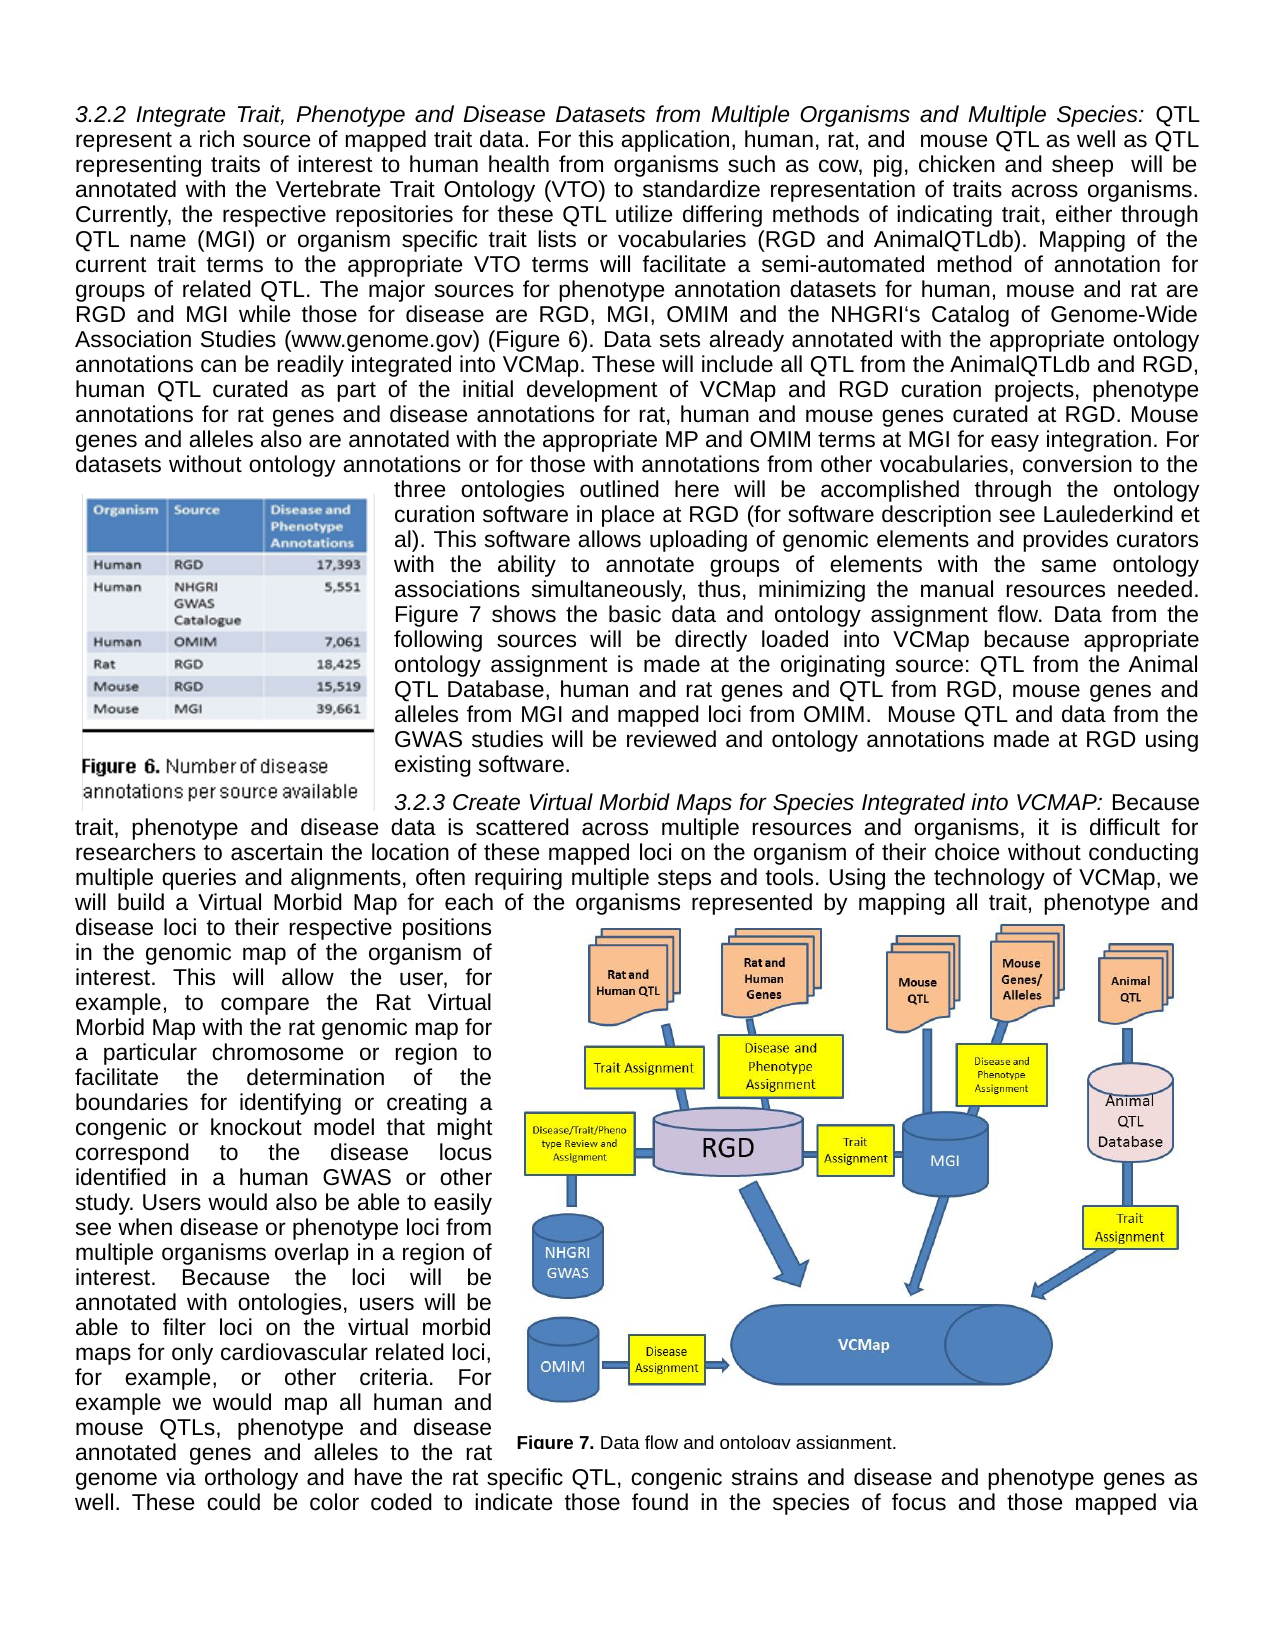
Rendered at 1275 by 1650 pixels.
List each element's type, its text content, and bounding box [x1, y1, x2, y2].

text Figure 7. Data flow and ontology assignment. [511, 1433, 1191, 1449]
picture [81, 494, 376, 811]
text 3.2.2 Integrate Trait, Phenotype and Disease Datasets from Multiple Organisms and Multiple Species: QTL represent a rich source of mapped trait data. For this application, human, rat, and mouse QTL as well as QTL representing traits of interest to human health from organisms such as cow, pig, chicken and sheep will be annotated with the Vertebrate Trait Ontology (VTO) to standardize representation of traits across organisms. Currently, the respective repositories for these QTL utilize differing methods of indicating trait, either through QTL name (MGI) or organism specific trait lists or vocabularies (RGD and AnimalQTLdb). Mapping of the current trait terms to the appropriate VTO terms will facilitate a semi-automated method of annotation for groups of related QTL. The major sources for phenotype annotation datasets for human, mouse and rat are RGD and MGI while those for disease are RGD, MGI, OMIM and the NHGRI‘s Catalog of Genome-Wide Association Studies (www.genome.gov) (Figure 6). Data sets already annotated with the appropriate ontology annotations can be readily integrated into VCMap. These will include all QTL from the AnimalQTLdb and RGD, human QTL curated as part of the initial development of VCMap and RGD curation projects, phenotype annotations for rat genes and disease annotations for rat, human and mouse genes curated at RGD. Mouse genes and alleles also are annotated with the appropriate MP and OMIM terms at MGI for easy integration. For datasets without ontology annotations or for those with annotations from other vocabularies, conversion to the three ontologies outlined here will be accomplished through the ontology curation software in place at RGD (for software description see Laulederkind et al). This software allows uploading of genomic elements and provides curators with the ability to annotate groups of elements with the same ontology associations simultaneously, thus, minimizing the manual resources needed. Figure 7 shows the basic data and ontology assignment flow. Data from the following sources will be directly loaded into VCMap because appropriate ontology assignment is made at the originating source: QTL from the Animal QTL Database, human and rat genes and QTL from RGD, mouse genes and alleles from MGI and mapped loci from OMIM. Mouse QTL and data from the GWAS studies will be reviewed and ontology annotations made at RGD using existing software. [75, 103, 1200, 778]
text [511, 917, 1191, 1433]
text 3.2.3 Create Virtual Morbid Maps for Species Integrated into VCMAP: Because trait, phenotype and disease data is scattered across multiple resources and organisms, it is difficult for researchers to ascertain the location of these mapped loci on the organism of their choice without conducting multiple queries and alignments, often requiring multiple steps and tools. Using the technology of VCMap, we will build a Virtual Morbid Map for each of the organisms represented by mapping all trait, phenotype and disease loci to their respective positions in the genomic map of the organism of interest. This will allow the user, for example, to compare the Rat Virtual Morbid Map with the rat genomic map for a particular chromosome or region to facilitate the determination of the boundaries for identifying or creating a congenic or knockout model that might correspond to the disease locus identified in a human GWAS or other study. Users would also be able to easily see when disease or phenotype loci from multiple organisms overlap in a region of interest. Because the loci will be annotated with ontologies, users will be able to filter loci on the virtual morbid maps for only cardiovascular related loci, for example, or other criteria. For example we would map all human and mouse QTLs, phenotype and disease annotated genes and alleles to the rat genome via orthology and have the rat specific QTL, congenic strains and disease and phenotype genes as well. These could be color coded to indicate those found in the species of focus and those mapped via [75, 790, 1200, 1515]
picture [511, 916, 1189, 1427]
